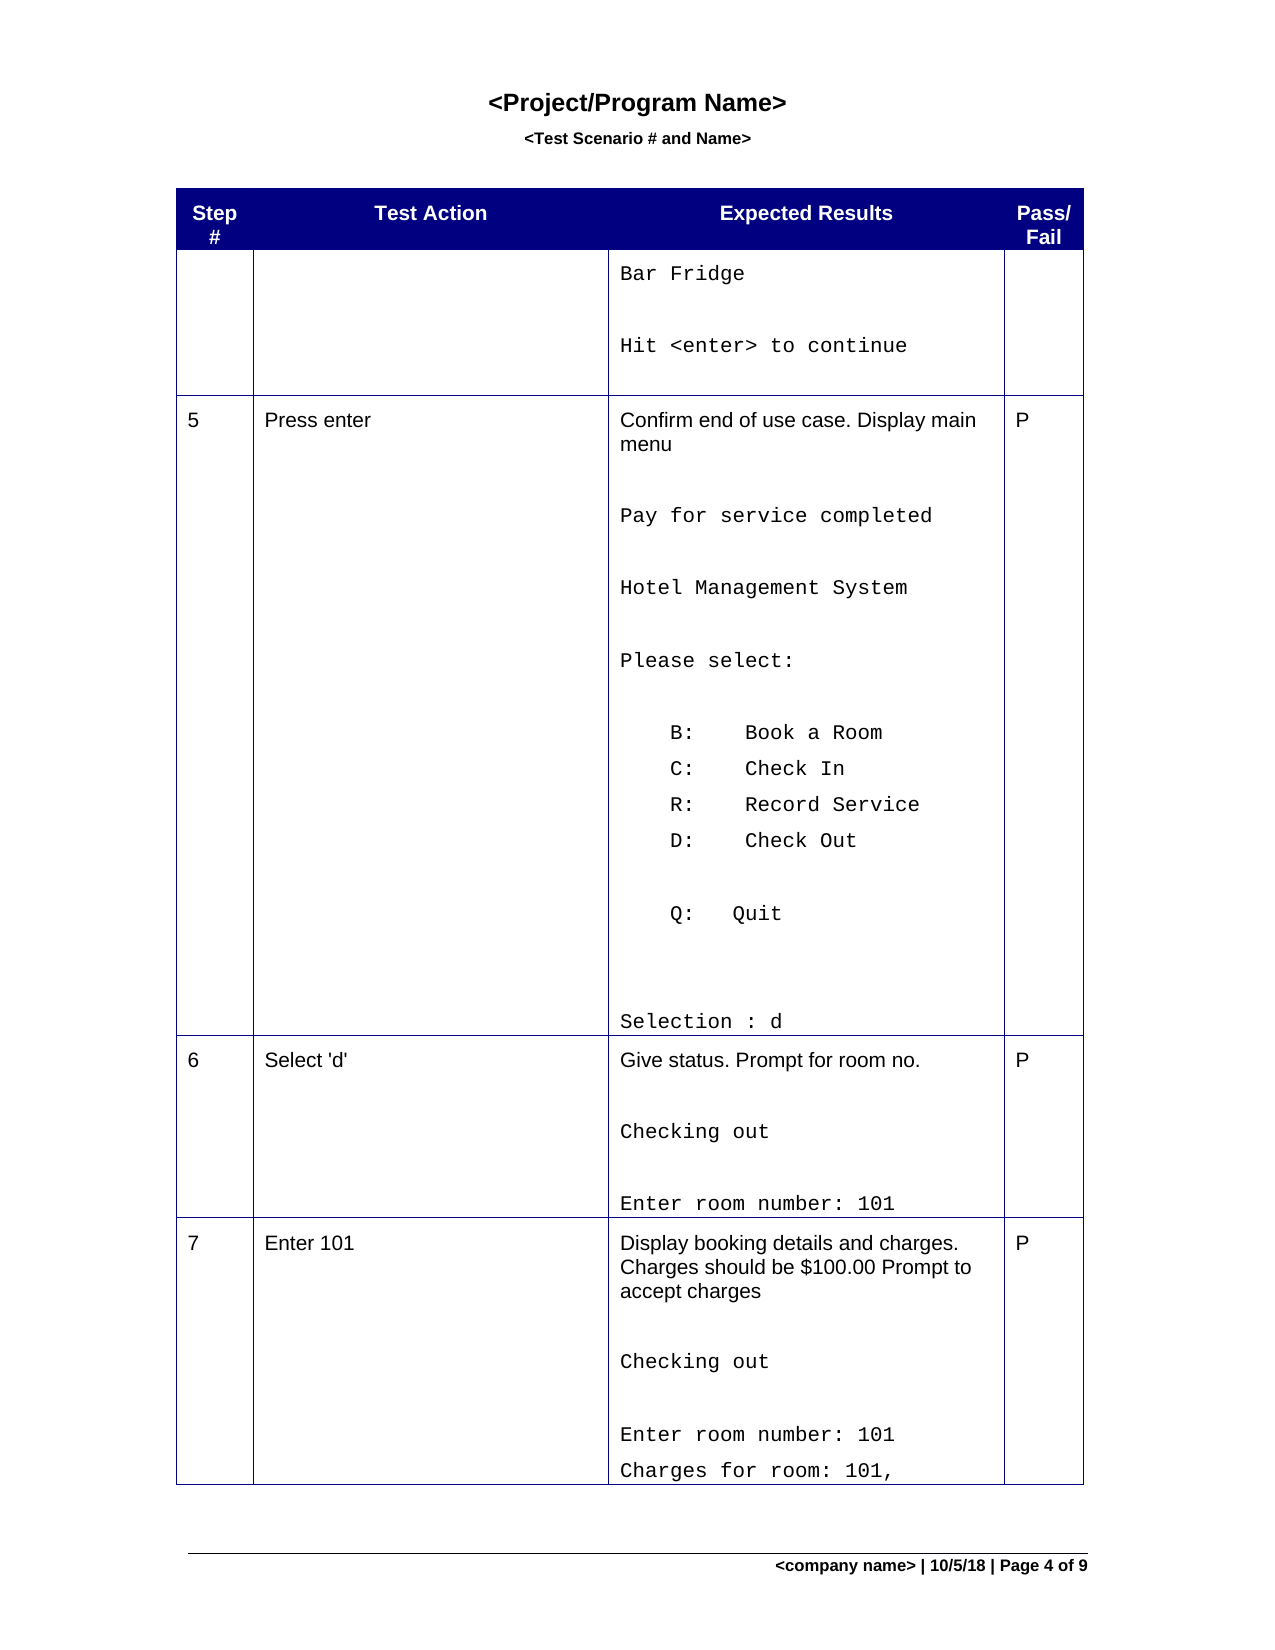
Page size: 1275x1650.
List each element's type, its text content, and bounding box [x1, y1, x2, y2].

table_cell 6 [177, 1036, 253, 1217]
table_cell 7 [177, 1218, 253, 1483]
table_header Test Action [254, 189, 608, 249]
table_cell [254, 250, 608, 394]
table_cell [177, 250, 253, 394]
table_header Step # [177, 189, 253, 249]
table_header Pass/ Fail [1005, 189, 1083, 249]
table_cell Give status. Prompt for room no. Checking out Enter room number: 101 [609, 1036, 1004, 1217]
table_cell P [1005, 1218, 1083, 1483]
table_cell P [1005, 396, 1083, 1035]
table_cell [1005, 250, 1083, 394]
table_cell Bar Fridge Hit <enter> to continue [609, 250, 1004, 394]
table_cell P [1005, 1036, 1083, 1217]
table_cell Display booking details and charges. Charges should be $100.00 Prompt to accept charges Checking out Enter room number: 101 Charges for room: 101, [609, 1218, 1004, 1483]
table_cell Confirm end of use case. Display main menu Pay for service completed Hotel Management System Please select: B: Book a Room C: Check In R: Record Service D: Check Out Q: Quit Selection : d [609, 396, 1004, 1035]
table_cell Select 'd' [254, 1036, 608, 1217]
table_cell Enter 101 [254, 1218, 608, 1483]
table_cell Press enter [254, 396, 608, 1035]
table_header Expected Results [609, 189, 1004, 249]
table_cell 5 [177, 396, 253, 1035]
